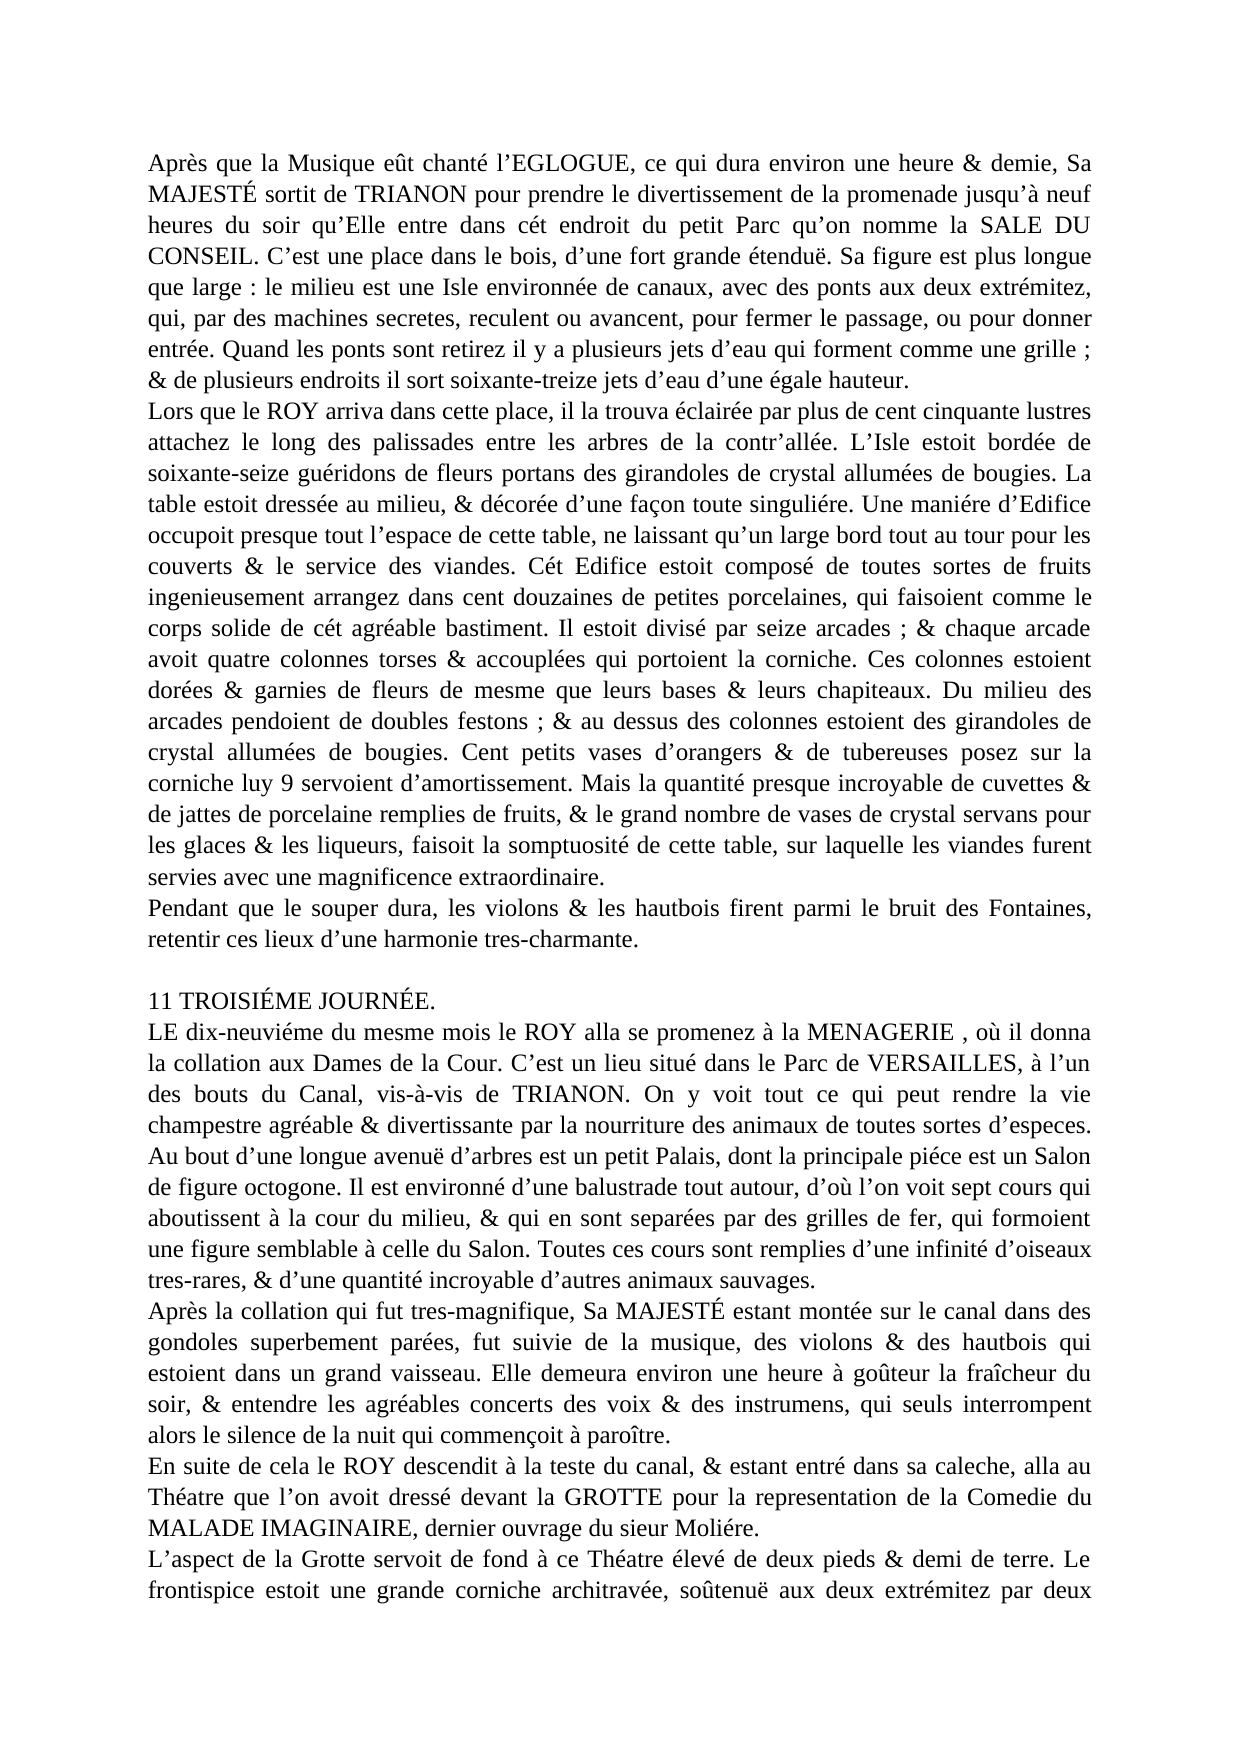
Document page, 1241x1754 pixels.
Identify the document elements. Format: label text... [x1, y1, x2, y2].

text Lors que le ROY arriva dans cette place, il la trouva éclairée par plus de cent cinquante lustres attachez le long des palissades entre les arbres de la contr’allée. L’Isle estoit bordée de soixante-seize guéridons de fleurs portans des girandoles de crystal allumées de bougies. La table estoit dressée au milieu, & décorée d’une façon toute singuliére. Une maniére d’Edifice occupoit presque tout l’espace de cette table, ne laissant qu’un large bord tout au tour pour les couverts & le service des viandes. Cét Edifice estoit composé de toutes sortes de fruits ingenieusement arrangez dans cent douzaines de petites porcelaines, qui faisoient comme le corps solide de cét agréable bastiment. Il estoit divisé par seize arcades ; & chaque arcade avoit quatre colonnes torses & accouplées qui portoient la corniche. Ces colonnes estoient dorées & garnies de fleurs de mesme que leurs bases & leurs chapiteaux. Du milieu des arcades pendoient de doubles festons ; & au dessus des colonnes estoient des girandoles de crystal allumées de bougies. Cent petits vases d’orangers & de tubereuses posez sur la corniche luy 9 servoient d’amortissement. Mais la quantité presque incroyable de cuvettes & de jattes de porcelaine remplies de fruits, & le grand nombre de vases de crystal servans pour les glaces & les liqueurs, faisoit la somptuosité de cette table, sur laquelle les viandes furent servies avec une magnificence extraordinaire. [148, 396, 1093, 890]
text En suite de cela le ROY descendit à la teste du canal, & estant entré dans sa caleche, alla au Théatre que l’on avoit dressé devant la GROTTE pour la representation de la Comedie du MALADE IMAGINAIRE, dernier ouvrage du sieur Moliére. [148, 1451, 1093, 1542]
text LE dix-neuviéme du mesme mois le ROY alla se promenez à la MENAGERIE , où il donna la collation aux Dames de la Cour. C’est un lieu situé dans le Parc de VERSAILLES, à l’un des bouts du Canal, vis-à-vis de TRIANON. On y voit tout ce qui peut rendre la vie champestre agréable & divertissante par la nourriture des animaux de toutes sortes d’especes. Au bout d’une longue avenuë d’arbres est un petit Palais, dont la principale piéce est un Salon de figure octogone. Il est environné d’une balustrade tout autour, d’où l’on voit sept cours qui aboutissent à la cour du milieu, & qui en sont separées par des grilles de fer, qui formoient une figure semblable à celle du Salon. Toutes ces cours sont remplies d’une infinité d’oiseaux tres-rares, & d’une quantité incroyable d’autres animaux sauvages. [148, 1017, 1093, 1294]
text Après que la Musique eût chanté l’EGLOGUE, ce qui dura environ une heure & demie, Sa MAJESTÉ sortit de TRIANON pour prendre le divertissement de la promenade jusqu’à neuf heures du soir qu’Elle entre dans cét endroit du petit Parc qu’on nomme la SALE DU CONSEIL. C’est une place dans le bois, d’une fort grande étenduë. Sa figure est plus longue que large : le milieu est une Isle environnée de canaux, avec des ponts aux deux extrémitez, qui, par des machines secretes, reculent ou avancent, pour fermer le passage, ou pour donner entrée. Quand les ponts sont retirez il y a plusieurs jets d’eau qui forment comme une grille ; & de plusieurs endroits il sort soixante-treize jets d’eau d’une égale hauteur. [148, 148, 1093, 394]
text L’aspect de la Grotte servoit de fond à ce Théatre élevé de deux pieds & demi de terre. Le frontispice estoit une grande corniche architravée, soûtenuë aux deux extrémitez par deux [148, 1544, 1093, 1604]
text 11 TROISIÉME JOURNÉE. [148, 986, 1093, 1014]
text Après la collation qui fut tres-magnifique, Sa MAJESTÉ estant montée sur le canal dans des gondoles superbement parées, fut suivie de la musique, des violons & des hautbois qui estoient dans un grand vaisseau. Elle demeura environ une heure à goûteur la fraîcheur du soir, & entendre les agréables concerts des voix & des instrumens, qui seuls interrompent alors le silence de la nuit qui commençoit à paroître. [148, 1296, 1093, 1449]
text Pendant que le souper dura, les violons & les hautbois firent parmi le bruit des Fontaines, retentir ces lieux d’une harmonie tres-charmante. [148, 893, 1093, 952]
